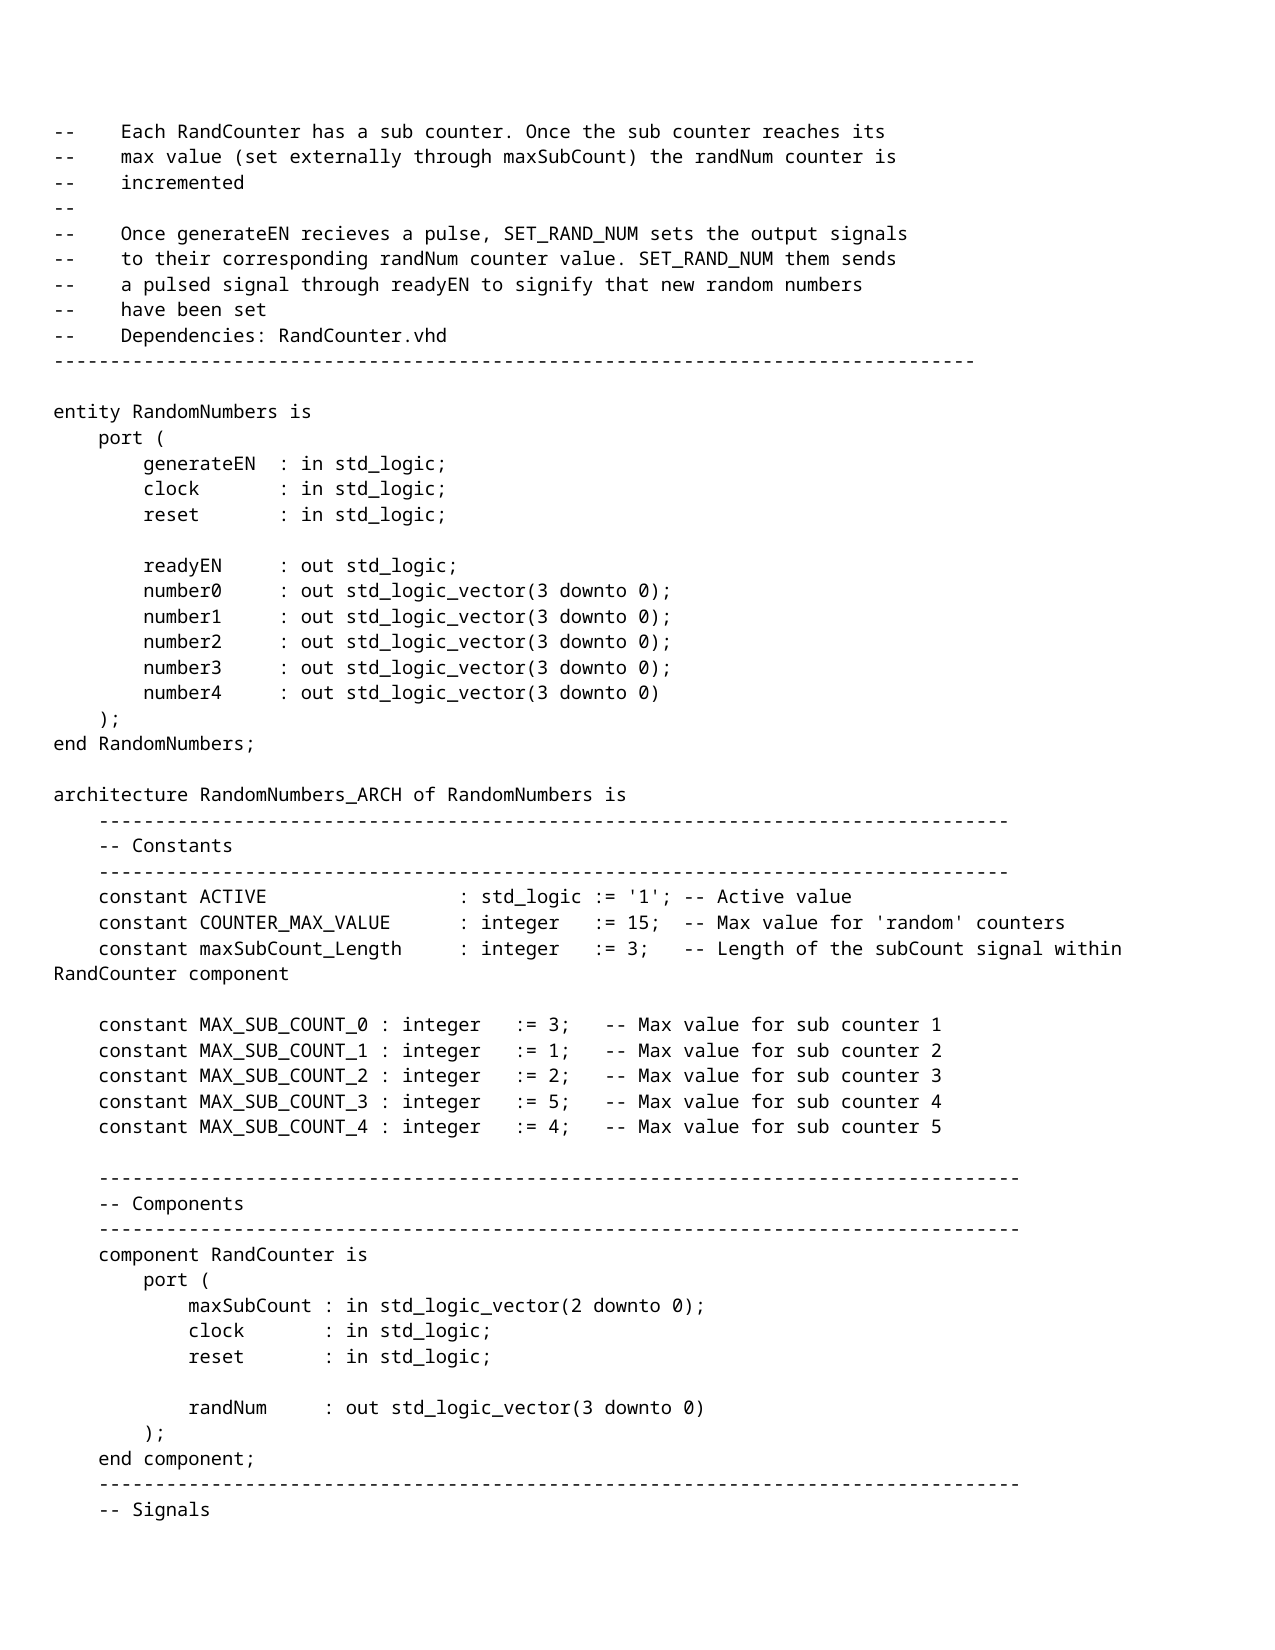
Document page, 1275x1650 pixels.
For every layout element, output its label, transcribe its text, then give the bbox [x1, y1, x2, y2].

text readyEN : out std_logic; [53, 552, 1216, 577]
text number1 : out std_logic_vector(3 downto 0); [53, 603, 1216, 628]
text ---------------------------------------------------------------------------------- [53, 1164, 1216, 1190]
text end RandomNumbers; [53, 731, 1216, 756]
text constant MAX_SUB_COUNT_2 : integer := 2; -- Max value for sub counter 3 [53, 1062, 1216, 1088]
text randNum : out std_logic_vector(3 downto 0) [53, 1394, 1216, 1420]
text entity RandomNumbers is [53, 399, 1216, 424]
text ---------------------------------------------------------------------------------- [53, 348, 1216, 373]
text generateEN : in std_logic; [53, 450, 1216, 475]
text -- to their corresponding randNum counter value. SET_RAND_NUM them sends [53, 246, 1216, 271]
text -- Dependencies: RandCounter.vhd [53, 322, 1216, 348]
text --------------------------------------------------------------------------------- [53, 858, 1216, 884]
text constant MAX_SUB_COUNT_1 : integer := 1; -- Max value for sub counter 2 [53, 1037, 1216, 1062]
text port ( [53, 1267, 1216, 1292]
text -- Components [53, 1190, 1216, 1216]
text number2 : out std_logic_vector(3 downto 0); [53, 628, 1216, 654]
text -- Each RandCounter has a sub counter. Once the sub counter reaches its [53, 118, 1216, 144]
text -- Signals [53, 1496, 1216, 1522]
text constant COUNTER_MAX_VALUE : integer := 15; -- Max value for 'random' counters [53, 909, 1216, 935]
text -- max value (set externally through maxSubCount) the randNum counter is [53, 144, 1216, 169]
text reset : in std_logic; [53, 1343, 1216, 1369]
text ---------------------------------------------------------------------------------- [53, 1471, 1216, 1496]
text -- incremented [53, 169, 1216, 195]
text constant maxSubCount_Length : integer := 3; -- Length of the subCount signal within RandCounter component [53, 935, 1216, 986]
text -- Once generateEN recieves a pulse, SET_RAND_NUM sets the output signals [53, 220, 1216, 246]
text reset : in std_logic; [53, 501, 1216, 526]
text component RandCounter is [53, 1241, 1216, 1267]
text constant MAX_SUB_COUNT_4 : integer := 4; -- Max value for sub counter 5 [53, 1113, 1216, 1139]
text architecture RandomNumbers_ARCH of RandomNumbers is [53, 782, 1216, 807]
text number0 : out std_logic_vector(3 downto 0); [53, 577, 1216, 603]
text maxSubCount : in std_logic_vector(2 downto 0); [53, 1292, 1216, 1318]
text constant ACTIVE : std_logic := '1'; -- Active value [53, 884, 1216, 909]
text number3 : out std_logic_vector(3 downto 0); [53, 654, 1216, 679]
text ); [53, 1420, 1216, 1445]
text end component; [53, 1445, 1216, 1471]
text constant MAX_SUB_COUNT_3 : integer := 5; -- Max value for sub counter 4 [53, 1088, 1216, 1113]
text -- Constants [53, 833, 1216, 858]
text port ( [53, 424, 1216, 450]
text --------------------------------------------------------------------------------- [53, 807, 1216, 833]
text constant MAX_SUB_COUNT_0 : integer := 3; -- Max value for sub counter 1 [53, 1011, 1216, 1037]
text ); [53, 705, 1216, 731]
text clock : in std_logic; [53, 1318, 1216, 1343]
text -- have been set [53, 297, 1216, 322]
text number4 : out std_logic_vector(3 downto 0) [53, 679, 1216, 705]
text clock : in std_logic; [53, 475, 1216, 501]
text ---------------------------------------------------------------------------------- [53, 1216, 1216, 1241]
text -- a pulsed signal through readyEN to signify that new random numbers [53, 271, 1216, 297]
text -- [53, 195, 1216, 220]
